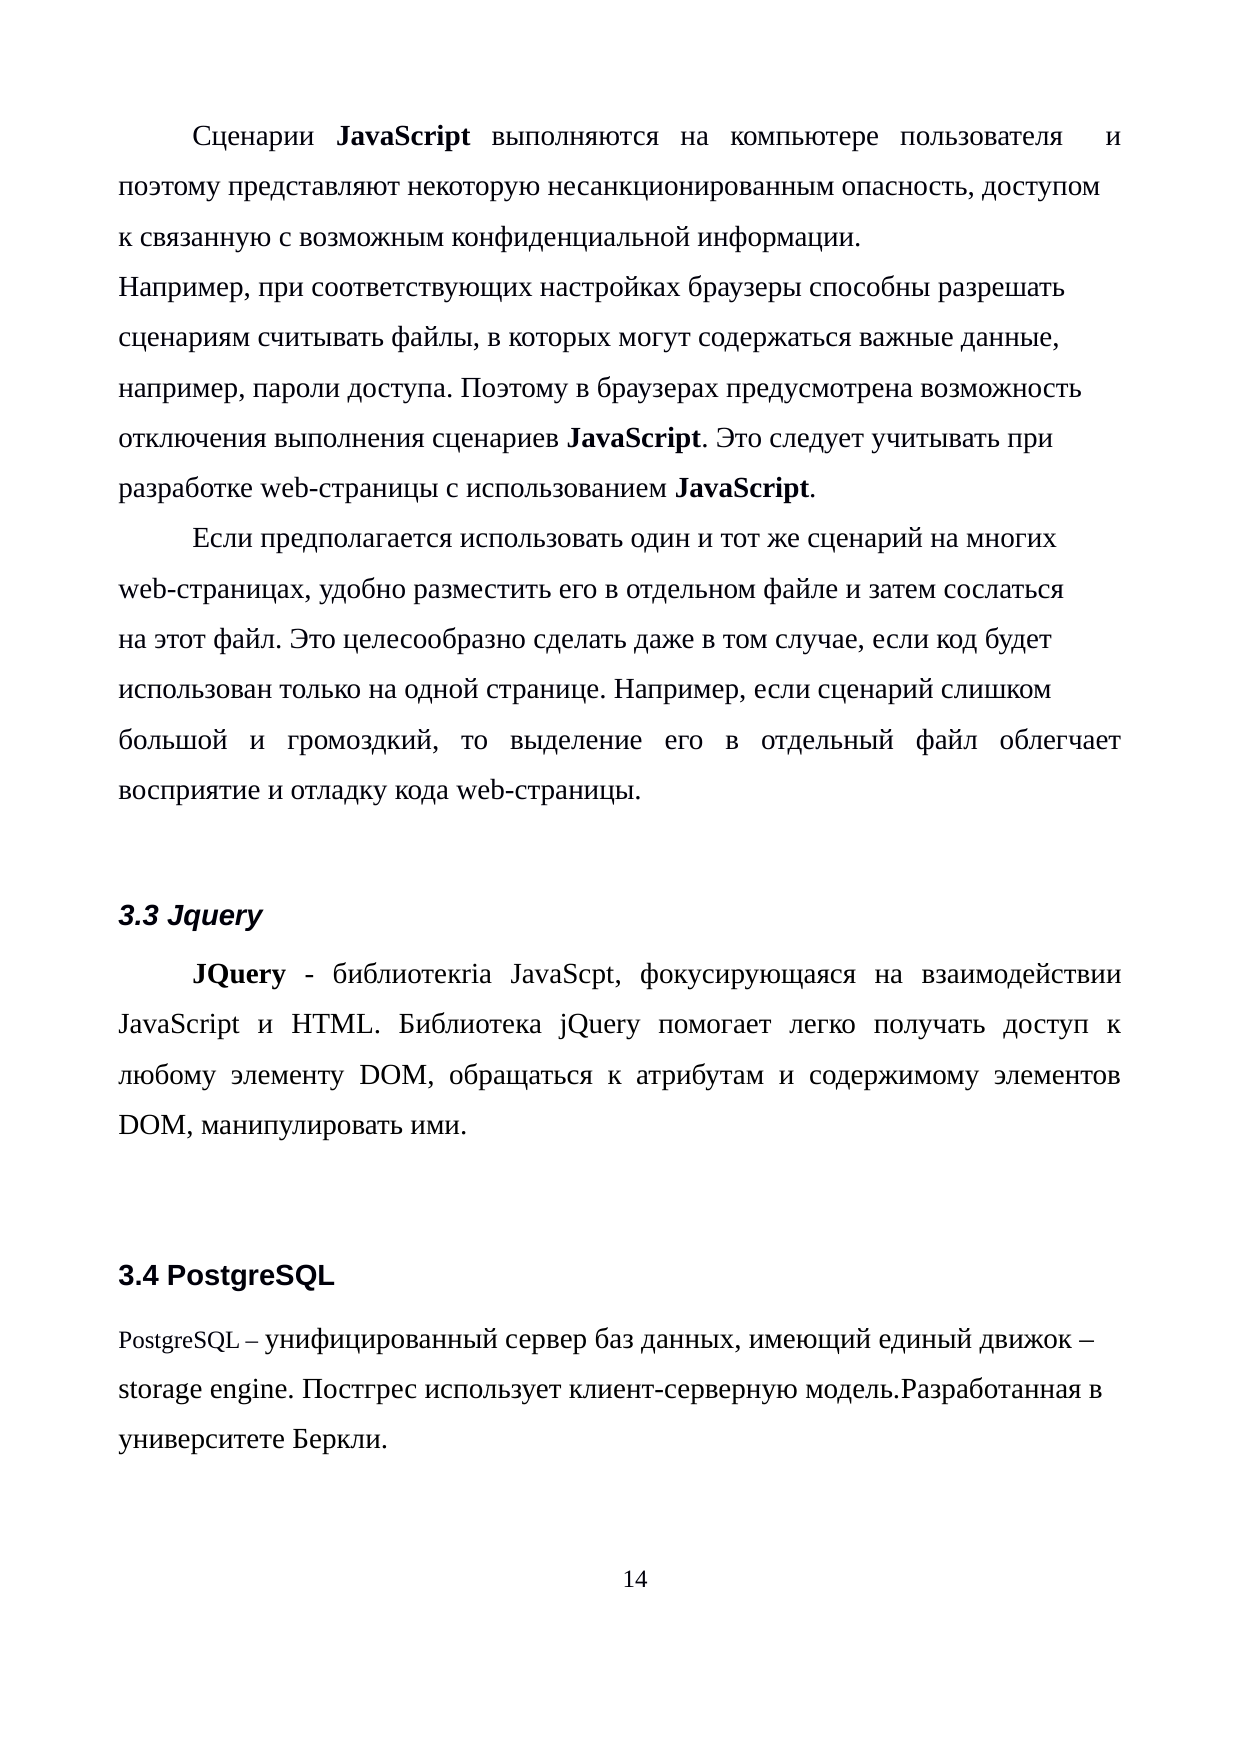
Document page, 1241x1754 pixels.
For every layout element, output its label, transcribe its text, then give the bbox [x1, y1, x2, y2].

text Если предполагается использовать один и тот же сценарий на многих [118, 521, 1122, 554]
text использован только на одной странице. Например, если сценарий слишком [118, 672, 1122, 705]
text большой и громоздкий, то выделение его в отдельный файл облегчает восприятие и отладку кода web-страницы. [118, 722, 1122, 806]
text отключения выполнения сценариев JavaScript. Это следует учитывать при [118, 420, 1122, 453]
text сценариям считывать файлы, в которых могут содержаться важные данные, [118, 319, 1122, 353]
text к связанную с возможным конфиденциальной информации. [118, 219, 1122, 252]
text PostgreSQL – унифицированный сервер баз данных, имеющий единый движок – storage engine. Постгрес использует клиент-серверную модель.Разработанная в университете Беркли. [118, 1321, 1122, 1455]
subtitle JQuery - библиотекriа JavaScpt, фокусирующаяся на взаимодействии JavaScript и HTML. Библиотека jQuery помогает легко получать доступ к любому элементу DOM, обращаться к атрибутам и содержимому элементов DOM, манипулировать ими. [118, 956, 1122, 1141]
subtitle 3.4 PostgreSQL [118, 1258, 1122, 1291]
text web-страницах, удобно разместить его в отдельном файле и затем сослаться [118, 571, 1122, 604]
text на этот файл. Это целесообразно сделать даже в том случае, если код будет [118, 621, 1122, 655]
text разработке web-страницы с использованием JavaScript. [118, 470, 1122, 504]
text Сценарии JavaScript выполняются на компьютере пользователя и поэтому представляют некоторую несанкционированным опасность, доступом [118, 118, 1122, 202]
text например, пароли доступа. Поэтому в браузерах предусмотрена возможность [118, 370, 1122, 403]
subtitle 3.3 Jquery [118, 898, 1122, 931]
text Например, при соответствующих настройках браузеры способны разрешать [118, 269, 1122, 303]
